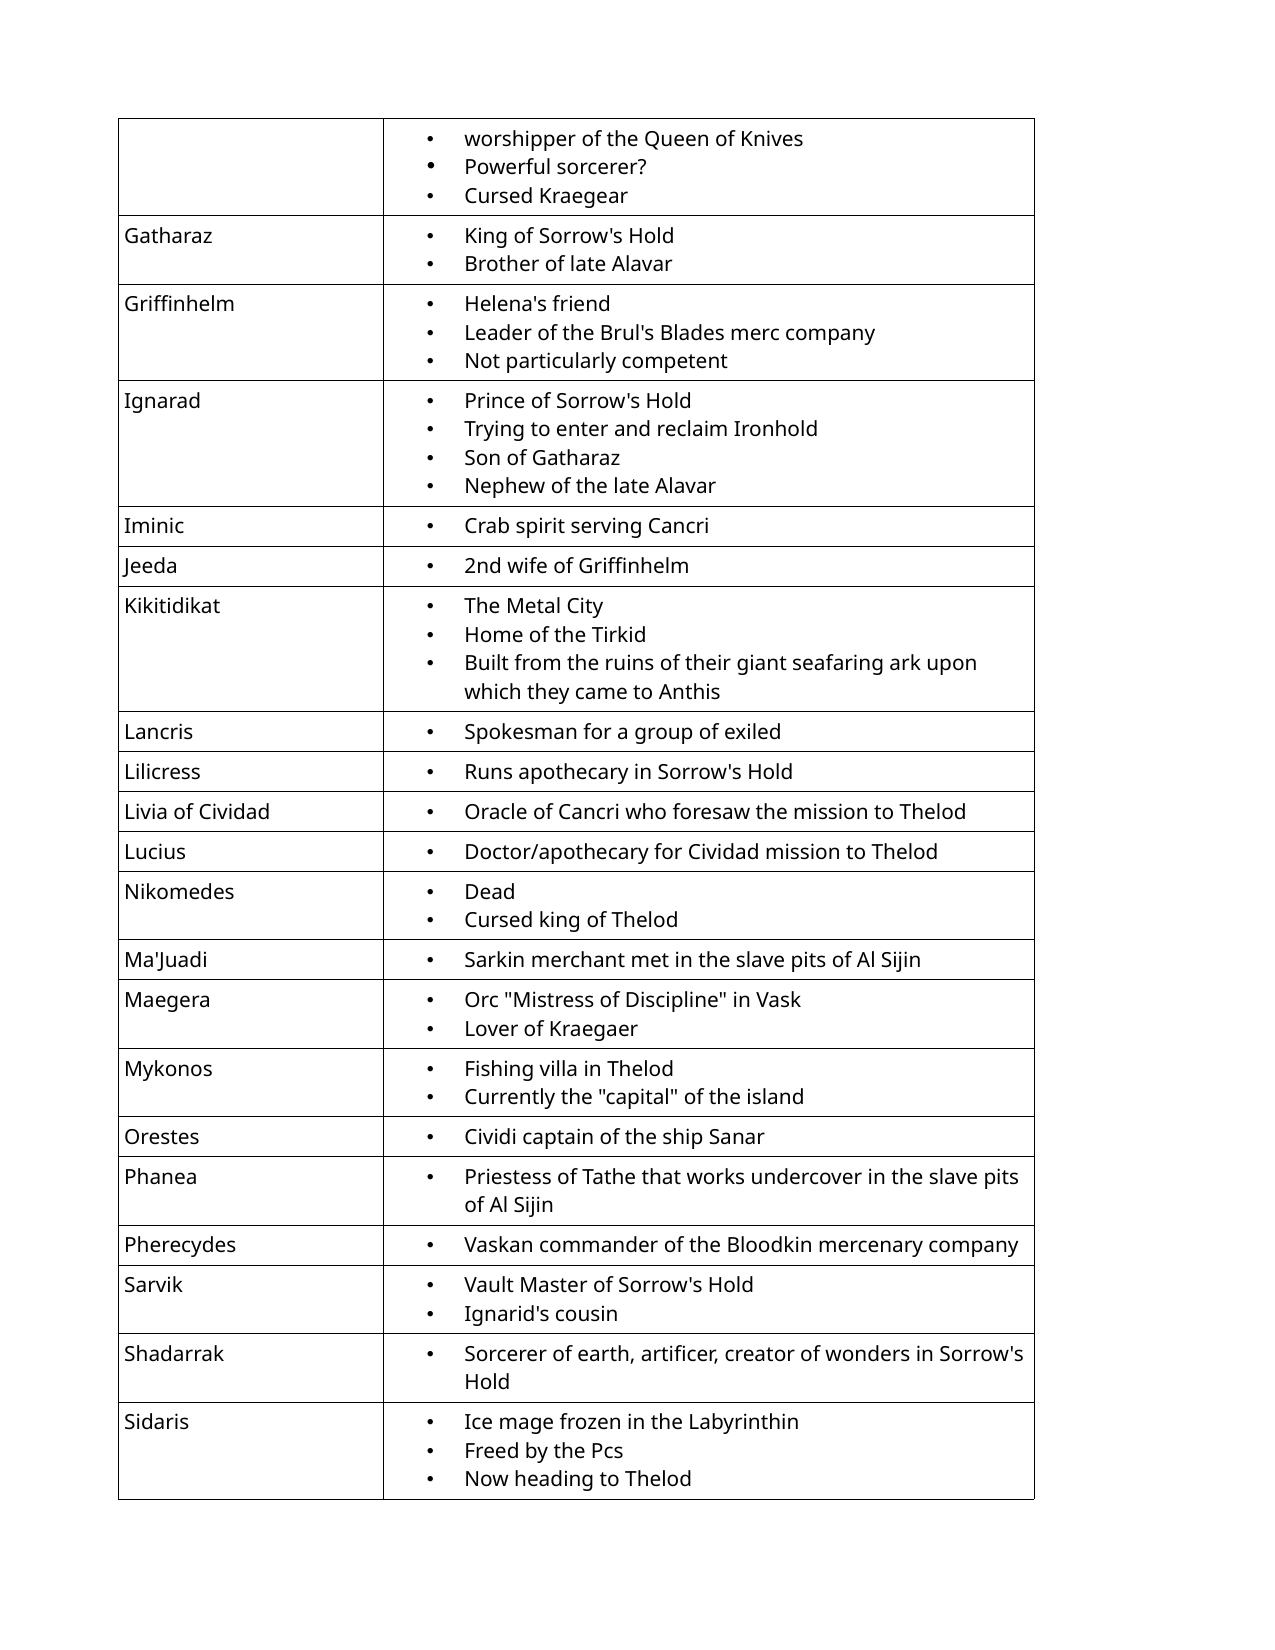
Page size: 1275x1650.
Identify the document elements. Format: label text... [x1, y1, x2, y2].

table_cell Sorcerer of earth, artificer, creator of wonders in Sorrow's Hold [384, 1334, 1034, 1402]
table_cell Fishing villa in Thelod Currently the "capital" of the island [384, 1049, 1034, 1116]
table_cell Jeeda [119, 547, 383, 586]
table_cell Priestess of Tathe that works undercover in the slave pits of Al Sijin [384, 1157, 1034, 1225]
table_cell Helena's friend Leader of the Brul's Blades merc company Not particularly competent [384, 285, 1034, 380]
table_cell Lancris [119, 712, 383, 751]
table_cell Cividi captain of the ship Sanar [384, 1117, 1034, 1156]
table_cell Prince of Sorrow's Hold Trying to enter and reclaim Ironhold Son of Gatharaz Nephew of the late Alavar [384, 381, 1034, 506]
table_cell Vault Master of Sorrow's Hold Ignarid's cousin [384, 1266, 1034, 1333]
table_cell Crab spirit serving Cancri [384, 507, 1034, 546]
table_cell Orestes [119, 1117, 383, 1156]
table_cell 2nd wife of Griffinhelm [384, 547, 1034, 586]
table_cell Doctor/apothecary for Cividad mission to Thelod [384, 832, 1034, 871]
table_cell Sarkin merchant met in the slave pits of Al Sijin [384, 940, 1034, 979]
table_cell Ice mage frozen in the Labyrinthin Freed by the Pcs Now heading to Thelod [384, 1403, 1034, 1498]
table_cell Pherecydes [119, 1226, 383, 1265]
table_cell Kikitidikat [119, 587, 383, 711]
table_cell Sarvik [119, 1266, 383, 1333]
table_cell Nikomedes [119, 872, 383, 939]
table_cell Orc "Mistress of Discipline" in Vask Lover of Kraegaer [384, 980, 1034, 1048]
table_cell Griffinhelm [119, 285, 383, 380]
table_cell Iminic [119, 507, 383, 546]
table_cell Shadarrak [119, 1334, 383, 1402]
table_cell Ignarad [119, 381, 383, 506]
table_cell Gatharaz [119, 216, 383, 283]
table_cell Maegera [119, 980, 383, 1048]
table_cell Spokesman for a group of exiled [384, 712, 1034, 751]
table_cell Vaskan commander of the Bloodkin mercenary company [384, 1226, 1034, 1265]
table_cell [119, 119, 383, 215]
table_cell Lucius [119, 832, 383, 871]
table_cell Runs apothecary in Sorrow's Hold [384, 752, 1034, 791]
table_cell Emperor of Cividad worshipper of the Queen of Knives Powerful sorcerer? Cursed Kraegear [384, 119, 1034, 215]
table_cell Lilicress [119, 752, 383, 791]
table_cell Livia of Cividad [119, 792, 383, 831]
table_cell Oracle of Cancri who foresaw the mission to Thelod [384, 792, 1034, 831]
table_cell Sidaris [119, 1403, 383, 1498]
table_cell Mykonos [119, 1049, 383, 1116]
table_cell Dead Cursed king of Thelod [384, 872, 1034, 939]
table_cell Ma'Juadi [119, 940, 383, 979]
table_cell Phanea [119, 1157, 383, 1225]
table_cell King of Sorrow's Hold Brother of late Alavar [384, 216, 1034, 283]
table_cell The Metal City Home of the Tirkid Built from the ruins of their giant seafaring ark upon which they came to Anthis [384, 587, 1034, 711]
